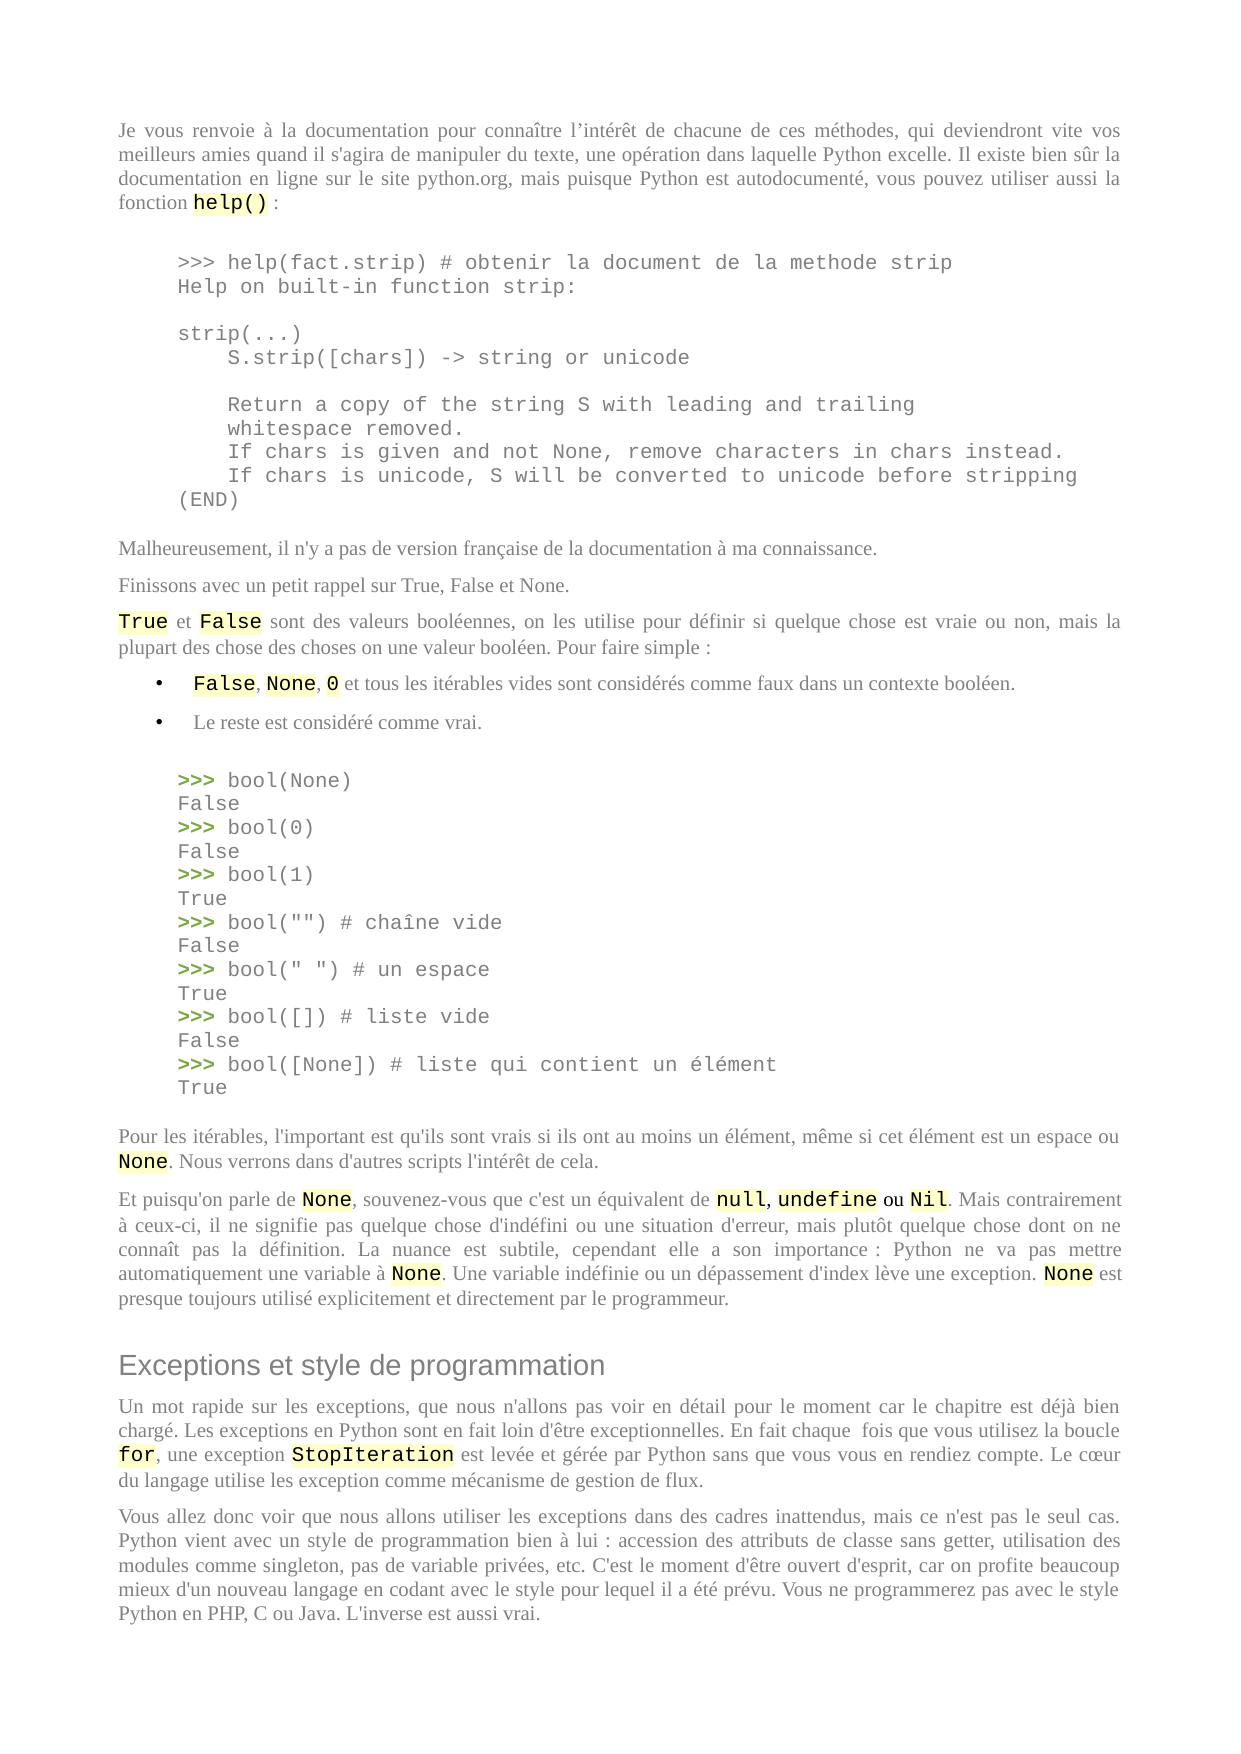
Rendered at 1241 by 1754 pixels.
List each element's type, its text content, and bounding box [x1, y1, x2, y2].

text Et puisqu'on parle de None, souvenez-vous que c'est un équivalent de null, undefine ou Nil. Mais contrairement à ceux-ci, il ne signifie pas quelque chose d'indéfini ou une situation d'erreur, mais plutôt quelque chose dont on ne connaît pas la définition. La nuance est subtile, cependant elle a son importance : Python ne va pas mettre automatiquement une variable à None. Une variable indéfinie ou un dépassement d'index lève une exception. None est presque toujours utilisé explicitement et directement par le programmeur. [118, 1187, 1122, 1310]
text Malheureusement, il n'y a pas de version française de la documentation à ma connaissance. [118, 536, 1122, 560]
text Je vous renvoie à la documentation pour connaître l’intérêt de chacune de ces méthodes, qui deviendront vite vos meilleurs amies quand il s'agira de manipuler du texte, une opération dans laquelle Python excelle. Il existe bien sûr la documentation en ligne sur le site python.org, mais puisque Python est autodocumenté, vous pouvez utiliser aussi la fonction help() : [118, 118, 1122, 216]
list Le reste est considéré comme vrai. [156, 709, 1122, 734]
text True et False sont des valeurs booléennes, on les utilise pour définir si quelque chose est vraie ou non, mais la plupart des chose des choses on une valeur booléen. Pour faire simple : [118, 609, 1122, 659]
text Pour les itérables, l'important est qu'ils sont vrais si ils ont au moins un élément, même si cet élément est un espace ou None. Nous verrons dans d'autres scripts l'intérêt de cela. [118, 1124, 1122, 1174]
text >>> help(fact.strip) # obtenir la document de la methode strip Help on built-in function strip: strip(...) S.strip([chars]) -> string or unicode Return a copy of the string S with leading and trailing whitespace removed. If chars is given and not None, remove characters in chars instead. If chars is unicode, S will be converted to unicode before stripping (END) [177, 252, 1122, 512]
list False, None, 0 et tous les itérables vides sont considérés comme faux dans un contexte booléen. [156, 671, 1122, 697]
subtitle Exceptions et style de programmation [118, 1348, 1122, 1381]
text Un mot rapide sur les exceptions, que nous n'allons pas voir en détail pour le moment car le chapitre est déjà bien chargé. Les exceptions en Python sont en fait loin d'être exceptionnelles. En fait chaque fois que vous utilisez la boucle for, une exception StopIteration est levée et gérée par Python sans que vous vous en rendiez compte. Le cœur du langage utilise les exception comme mécanisme de gestion de flux. [118, 1394, 1122, 1492]
text Vous allez donc voir que nous allons utiliser les exceptions dans des cadres inattendus, mais ce n'est pas le seul cas. Python vient avec un style de programmation bien à lui : accession des attributs de classe sans getter, utilisation des modules comme singleton, pas de variable privées, etc. C'est le moment d'être ouvert d'esprit, car on profite beaucoup mieux d'un nouveau langage en codant avec le style pour lequel il a été prévu. Vous ne programmerez pas avec le style Python en PHP, C ou Java. L'inverse est aussi vrai. [118, 1504, 1122, 1625]
text >>> bool(None) False >>> bool(0) False >>> bool(1) True >>> bool("") # chaîne vide False >>> bool(" ") # un espace True >>> bool([]) # liste vide False >>> bool([None]) # liste qui contient un élément True [177, 770, 1122, 1101]
text Finissons avec un petit rappel sur True, False et None. [118, 572, 1122, 597]
